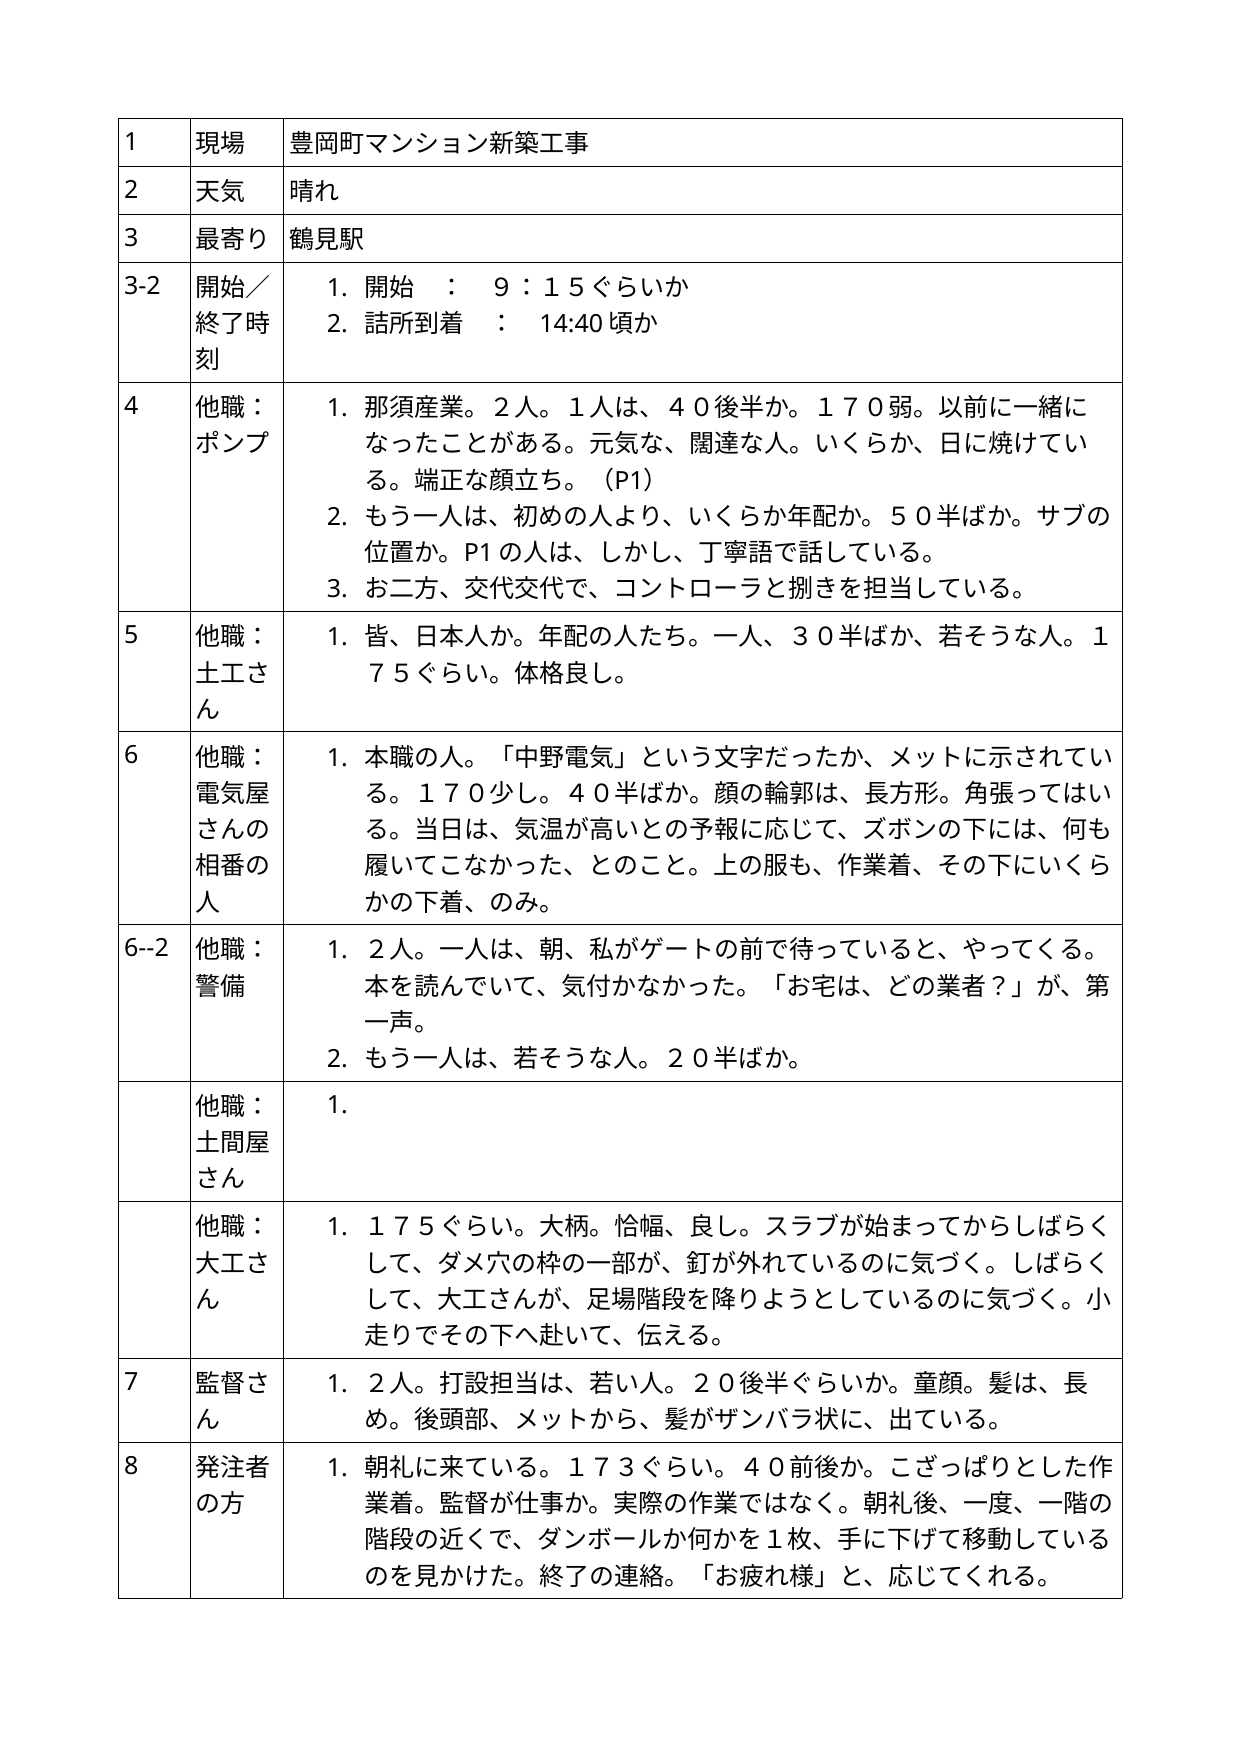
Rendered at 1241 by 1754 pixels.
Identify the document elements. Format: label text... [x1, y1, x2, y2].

table_cell 本職の人。「中野電気」という文字だったか、メットに示されている。１７０少し。４０半ばか。顔の輪郭は、長方形。角張ってはいる。当日は、気温が高いとの予報に応じて、ズボンの下には、何も履いてこなかった、とのこと。上の服も、作業着、その下にいくらかの下着、のみ。 [284, 732, 1122, 924]
table_cell 晴れ [284, 167, 1122, 214]
table_cell 他職：大工さん [191, 1202, 283, 1357]
table_cell 監督さん [191, 1359, 283, 1442]
table_header 1 [119, 119, 190, 166]
table_cell [119, 1082, 190, 1201]
table_cell 3 [119, 215, 190, 262]
table_cell [119, 1202, 190, 1357]
table_cell 他職：電気屋さんの相番の人 [191, 732, 283, 924]
table_cell 開始 ： ９：１５ぐらいか 詰所到着 ： 14:40頃か [284, 263, 1122, 382]
table_cell 皆、日本人か。年配の人たち。一人、３０半ばか、若そうな人。１７５ぐらい。体格良し。 [284, 612, 1122, 731]
table_header 現場 [191, 119, 283, 166]
table_cell ２人。一人は、朝、私がゲートの前で待っていると、やってくる。本を読んでいて、気付かなかった。「お宅は、どの業者？」が、第一声。 もう一人は、若そうな人。２０半ばか。 [284, 925, 1122, 1081]
table_header 豊岡町マンション新築工事 [284, 119, 1122, 166]
table_cell 7 [119, 1359, 190, 1442]
table_cell [284, 1082, 1122, 1201]
table_cell 他職：警備 [191, 925, 283, 1081]
table_cell 他職：土間屋さん [191, 1082, 283, 1201]
table_cell 那須産業。２人。１人は、４０後半か。１７０弱。以前に一緒になったことがある。元気な、闊達な人。いくらか、日に焼けている。端正な顔立ち。（P1） もう一人は、初めの人より、いくらか年配か。５０半ばか。サブの位置か。P1の人は、しかし、丁寧語で話している。 お二方、交代交代で、コントローラと捌きを担当している。 [284, 383, 1122, 611]
table_cell 4 [119, 383, 190, 611]
table_cell 天気 [191, 167, 283, 214]
table_cell 2 [119, 167, 190, 214]
table_cell 他職：土工さん [191, 612, 283, 731]
table_cell １７５ぐらい。大柄。恰幅、良し。スラブが始まってからしばらくして、ダメ穴の枠の一部が、釘が外れているのに気づく。しばらくして、大工さんが、足場階段を降りようとしているのに気づく。小走りでその下へ赴いて、伝える。 [284, 1202, 1122, 1357]
table_cell 最寄り [191, 215, 283, 262]
table_cell 発注者の方 [191, 1443, 283, 1598]
table_cell 開始／終了時刻 [191, 263, 283, 382]
table_cell ２人。打設担当は、若い人。２０後半ぐらいか。童顔。髪は、長め。後頭部、メットから、髪がザンバラ状に、出ている。 [284, 1359, 1122, 1442]
table_cell 鶴見駅 [284, 215, 1122, 262]
table_cell 5 [119, 612, 190, 731]
table_cell 3-2 [119, 263, 190, 382]
table_cell 朝礼に来ている。１７３ぐらい。４０前後か。こざっぱりとした作業着。監督が仕事か。実際の作業ではなく。朝礼後、一度、一階の階段の近くで、ダンボールか何かを１枚、手に下げて移動しているのを見かけた。終了の連絡。「お疲れ様」と、応じてくれる。 [284, 1443, 1122, 1598]
table_cell 6 [119, 732, 190, 924]
table_cell 8 [119, 1443, 190, 1598]
table_cell 他職：ポンプ [191, 383, 283, 611]
table_cell 6--2 [119, 925, 190, 1081]
